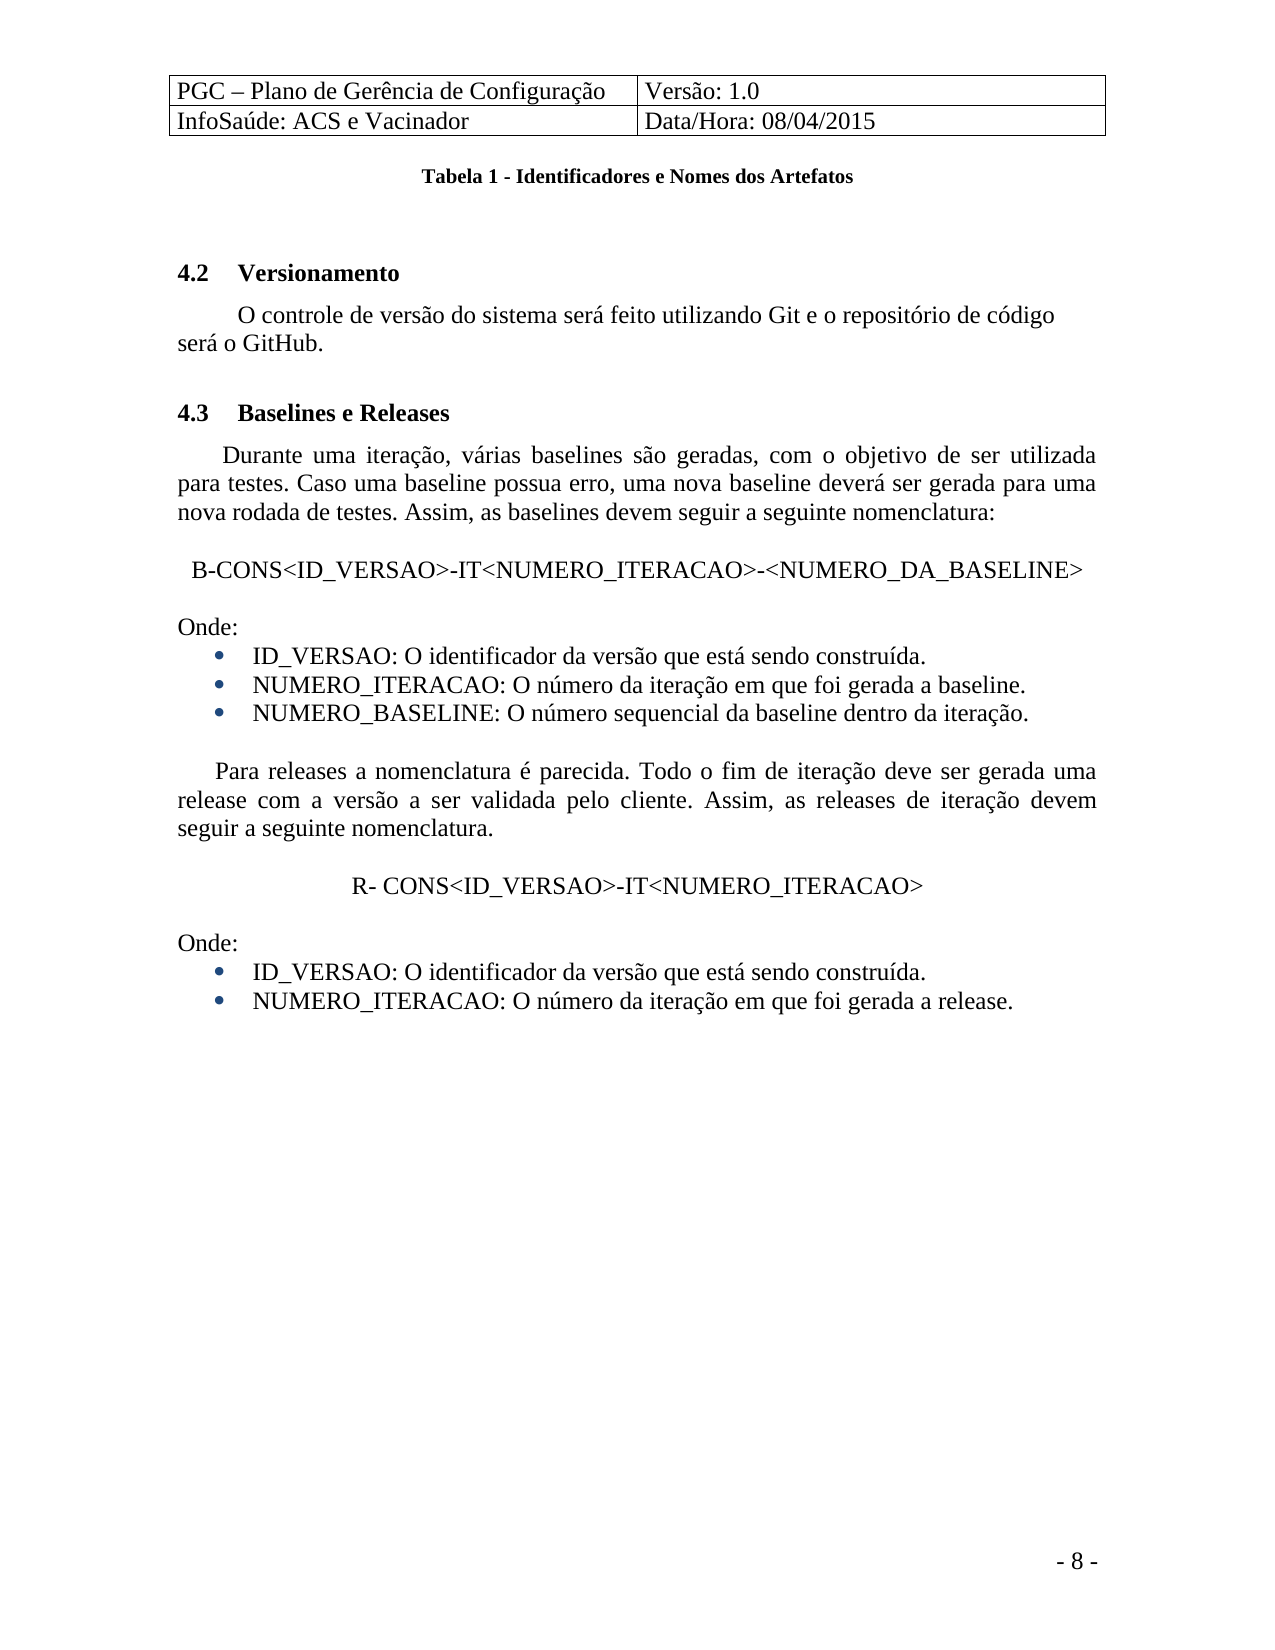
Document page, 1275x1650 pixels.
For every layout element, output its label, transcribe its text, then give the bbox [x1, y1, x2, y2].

text Onde: [177, 612, 1098, 641]
list ID_VERSAO: O identificador da versão que está sendo construída. [215, 641, 1098, 670]
list ID_VERSAO: O identificador da versão que está sendo construída. [215, 957, 1098, 986]
list NUMERO_ITERACAO: O número da iteração em que foi gerada a baseline. [215, 670, 1098, 698]
text O controle de versão do sistema será feito utilizando Git e o repositório de código será o GitHub. [177, 300, 1098, 357]
subtitle Versionamento [177, 258, 1098, 287]
list NUMERO_BASELINE: O número sequencial da baseline dentro da iteração. [215, 698, 1098, 727]
text Para releases a nomenclatura é parecida. Todo o fim de iteração deve ser gerada uma release com a versão a ser validada pelo cliente. Assim, as releases de iteração devem seguir a seguinte nomenclatura. [177, 756, 1098, 842]
text Onde: [177, 928, 1098, 957]
subtitle Baselines e Releases [177, 398, 1098, 427]
text B-CONS<ID_VERSAO>-IT<NUMERO_ITERACAO>-<NUMERO_DA_BASELINE> [177, 555, 1098, 583]
text Durante uma iteração, várias baselines são geradas, com o objetivo de ser utilizada para testes. Caso uma baseline possua erro, uma nova baseline deverá ser gerada para uma nova rodada de testes. Assim, as baselines devem seguir a seguinte nomenclatura: [177, 440, 1098, 526]
text Tabela 1 - Identificadores e Nomes dos Artefatos [177, 164, 1098, 188]
text R- CONS<ID_VERSAO>-IT<NUMERO_ITERACAO> [177, 871, 1098, 900]
list NUMERO_ITERACAO: O número da iteração em que foi gerada a release. [215, 986, 1098, 1015]
